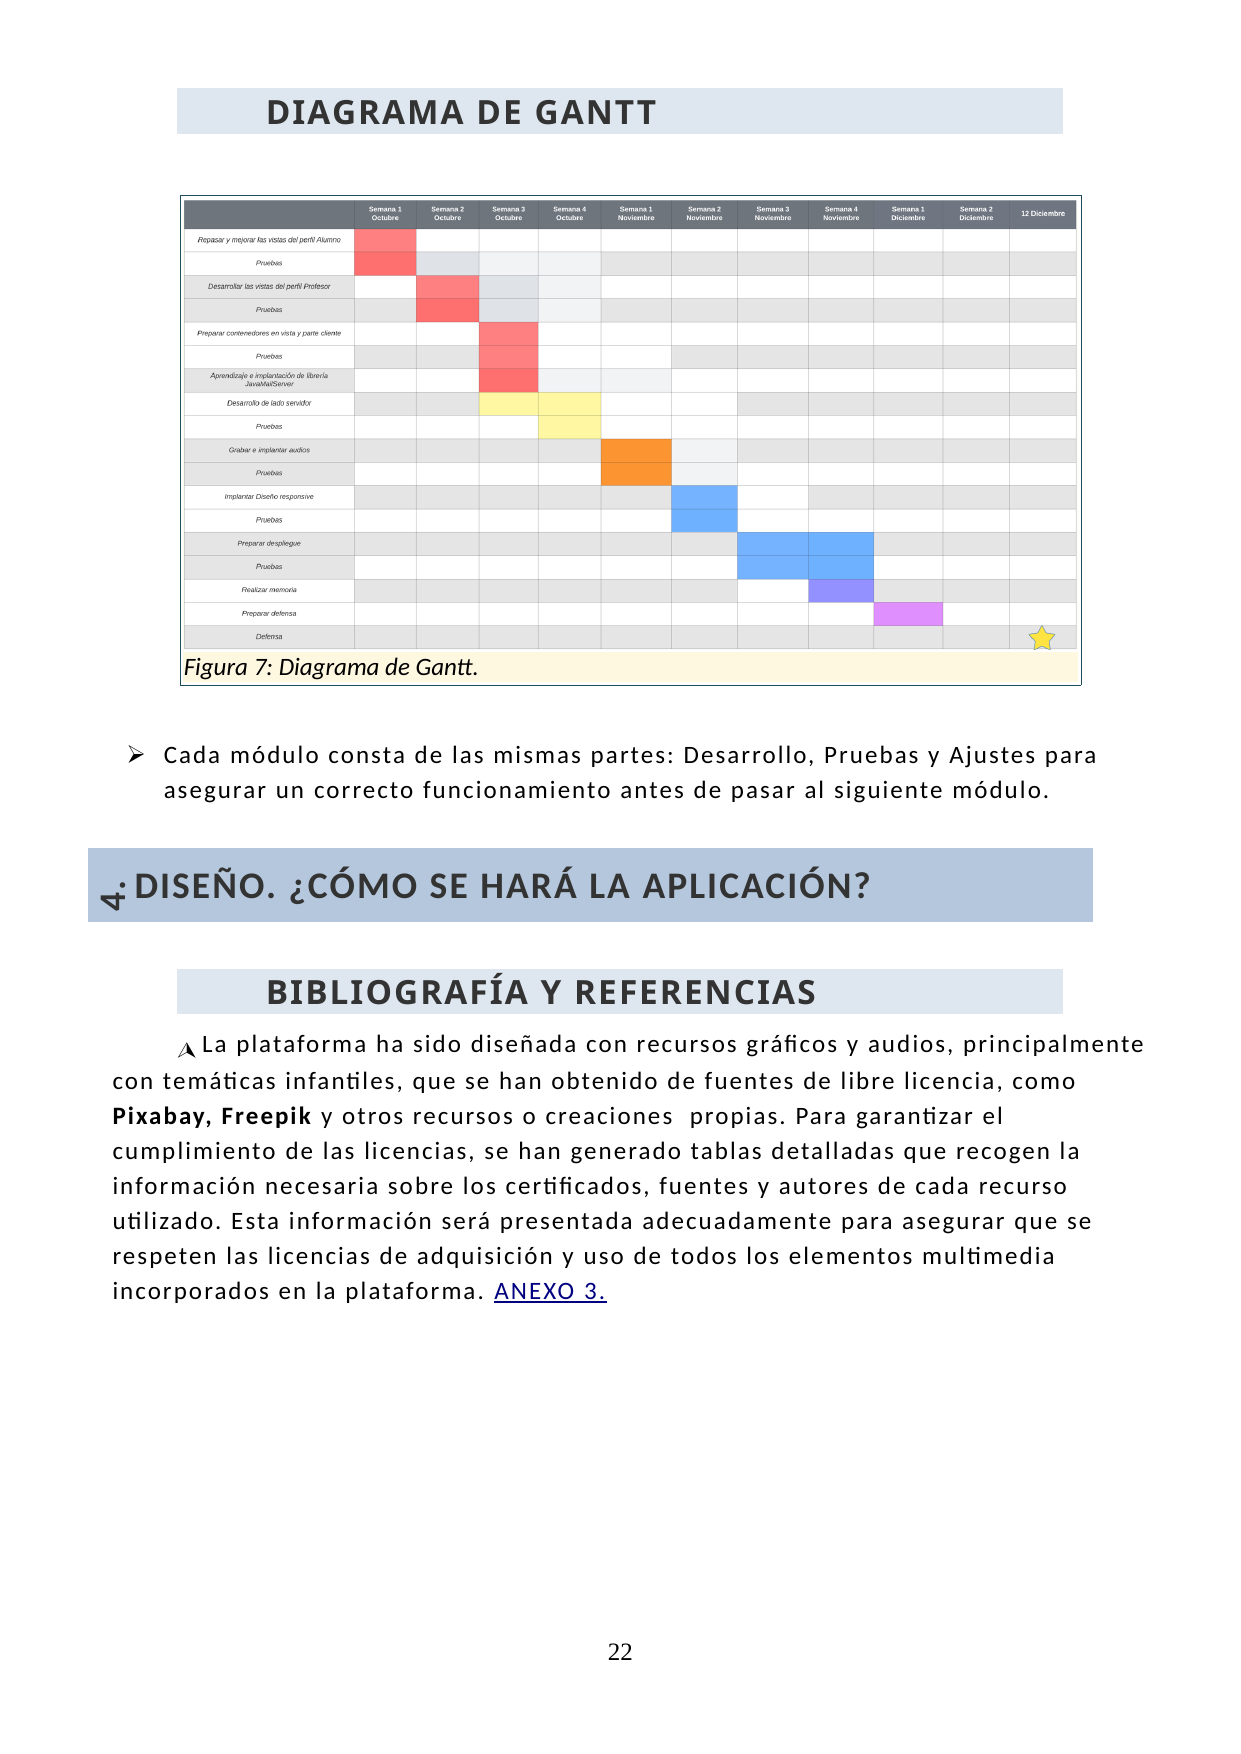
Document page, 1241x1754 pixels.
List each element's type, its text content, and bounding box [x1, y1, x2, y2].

subtitle DIAGRAMA DE GANTT [177, 88, 1063, 134]
subtitle BIBLIOGRAFÍA Y REFERENCIAS [177, 969, 1063, 1014]
subtitle Diseño. ¿Cómo se hará la aplicación? [88, 848, 1093, 922]
picture [183, 198, 1078, 652]
text Figura 7: Diagrama de Gantt. [183, 652, 1078, 682]
list Cada módulo consta de las mismas partes: Desarrollo, Pruebas y Ajustes para asegurar un correcto funcionamiento antes de pasar al siguiente módulo. [126, 739, 1152, 804]
list La plataforma ha sido diseñada con recursos gráficos y audios, principalmente con temáticas infantiles, que se han obtenido de fuentes de libre licencia, como Pixabay, Freepik y otros recursos o creaciones propias. Para garantizar el cumplimiento de las licencias, se han generado tablas detalladas que recogen la información necesaria sobre los certificados, fuentes y autores de cada recurso utilizado. Esta información será presentada adecuadamente para asegurar que se respeten las licencias de adquisición y uso de todos los elementos multimedia incorporados en la plataforma. ANEXO 3. [112, 1026, 1152, 1305]
